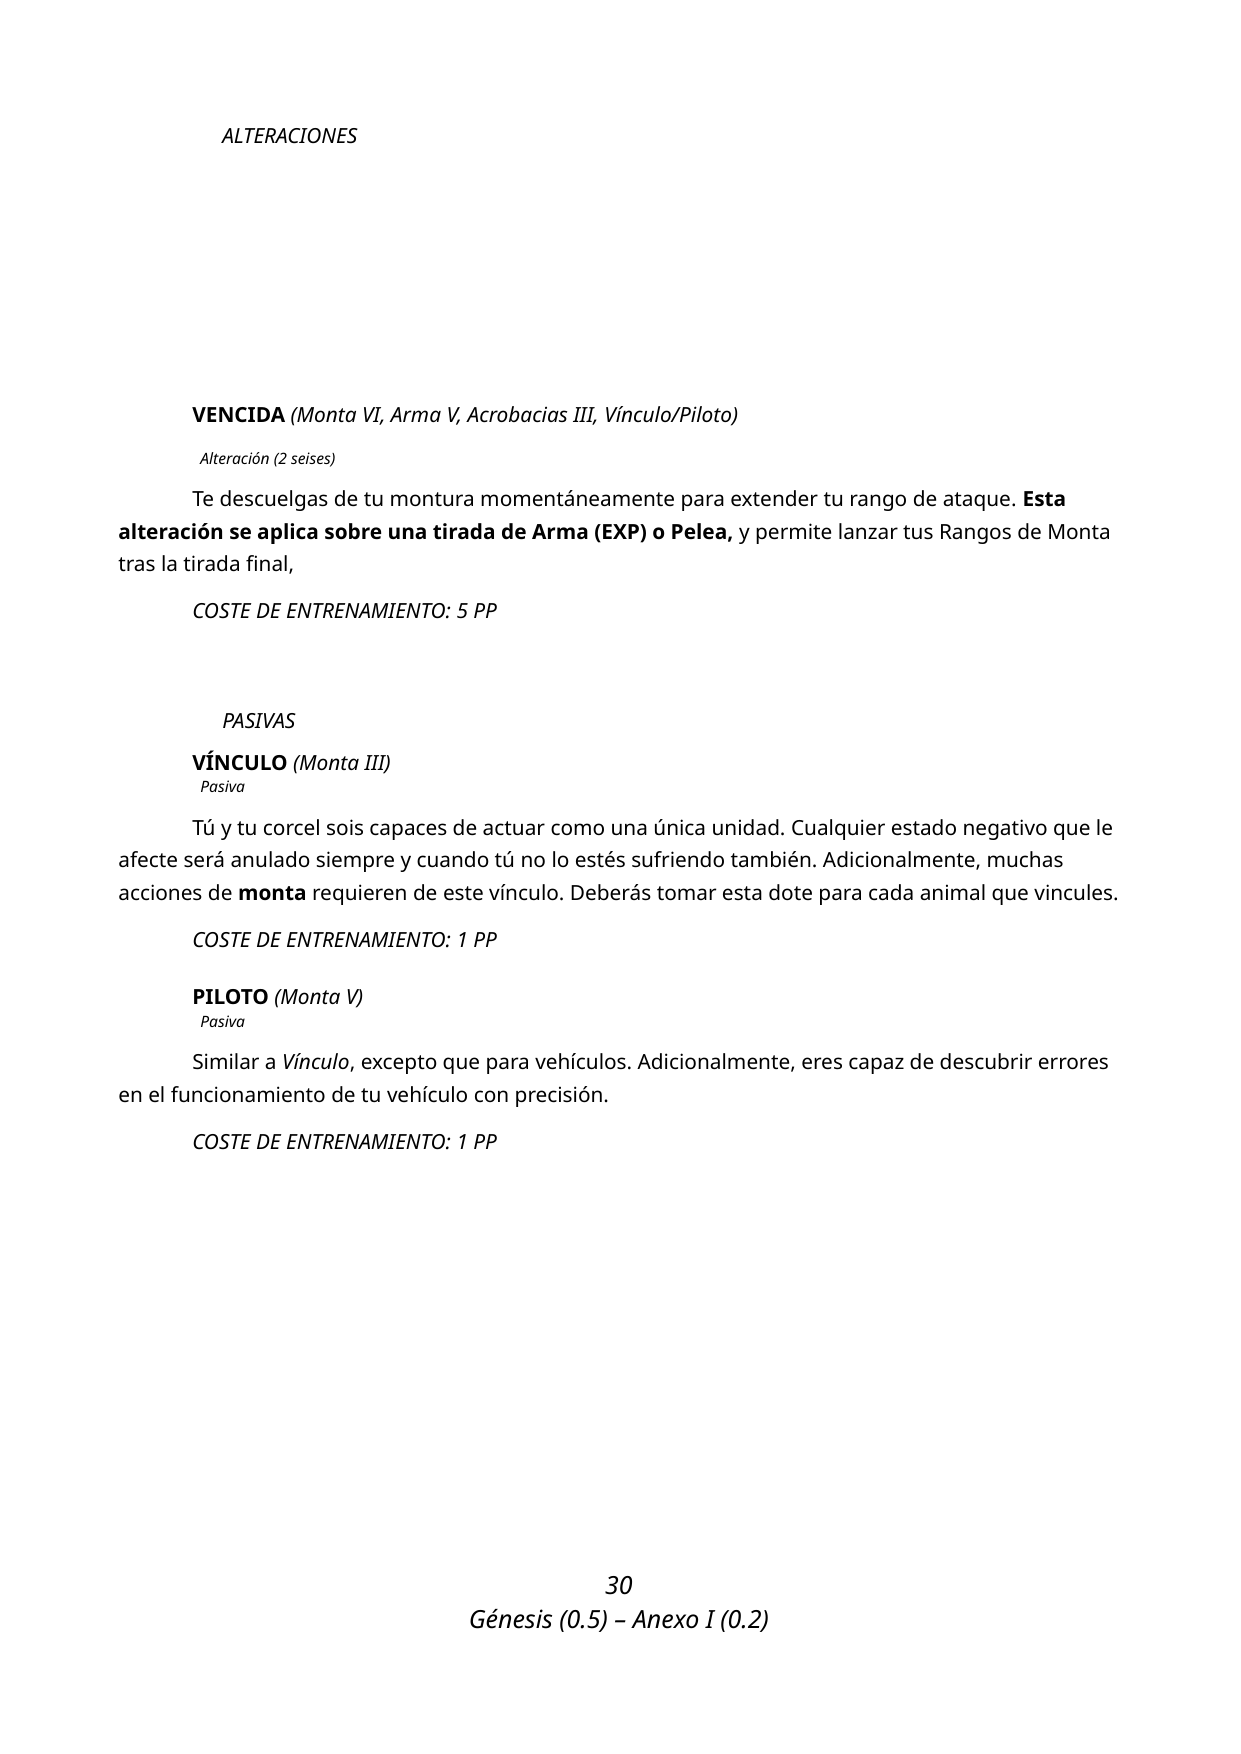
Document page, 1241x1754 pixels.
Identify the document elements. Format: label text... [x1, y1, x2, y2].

text COSTE DE ENTRENAMIENTO: 5 PP [118, 597, 1122, 625]
text COSTE DE ENTRENAMIENTO: 1 PP [118, 925, 1122, 954]
text VENCIDA (Monta VI, Arma V, Acrobacias III, Vínculo/Piloto) [118, 400, 1122, 429]
text COSTE DE ENTRENAMIENTO: 1 PP [118, 1127, 1122, 1156]
text PILOTO (Monta V) [118, 982, 1122, 1011]
text Te descuelgas de tu montura momentáneamente para extender tu rango de ataque. Esta alteración se aplica sobre una tirada de Arma (EXP) o Pelea, y permite lanzar tus Rangos de Monta tras la tirada final, [118, 484, 1122, 578]
text VÍNCULO (Monta III) [118, 748, 1122, 776]
subtitle ALTERACIONES [118, 118, 1122, 150]
text Similar a Vínculo, excepto que para vehículos. Adicionalmente, eres capaz de descubrir errores en el funcionamiento de tu vehículo con precisión. [118, 1047, 1122, 1108]
text Alteración (2 seises) [192, 447, 1122, 484]
subtitle PASIVAS [118, 703, 1122, 735]
text Pasiva [192, 1011, 1122, 1047]
text Tú y tu corcel sois capaces de actuar como una única unidad. Cualquier estado negativo que le afecte será anulado siempre y cuando tú no lo estés sufriendo también. Adicionalmente, muchas acciones de monta requieren de este vínculo. Deberás tomar esta dote para cada animal que vincules. [118, 813, 1122, 907]
text Pasiva [192, 776, 1122, 813]
